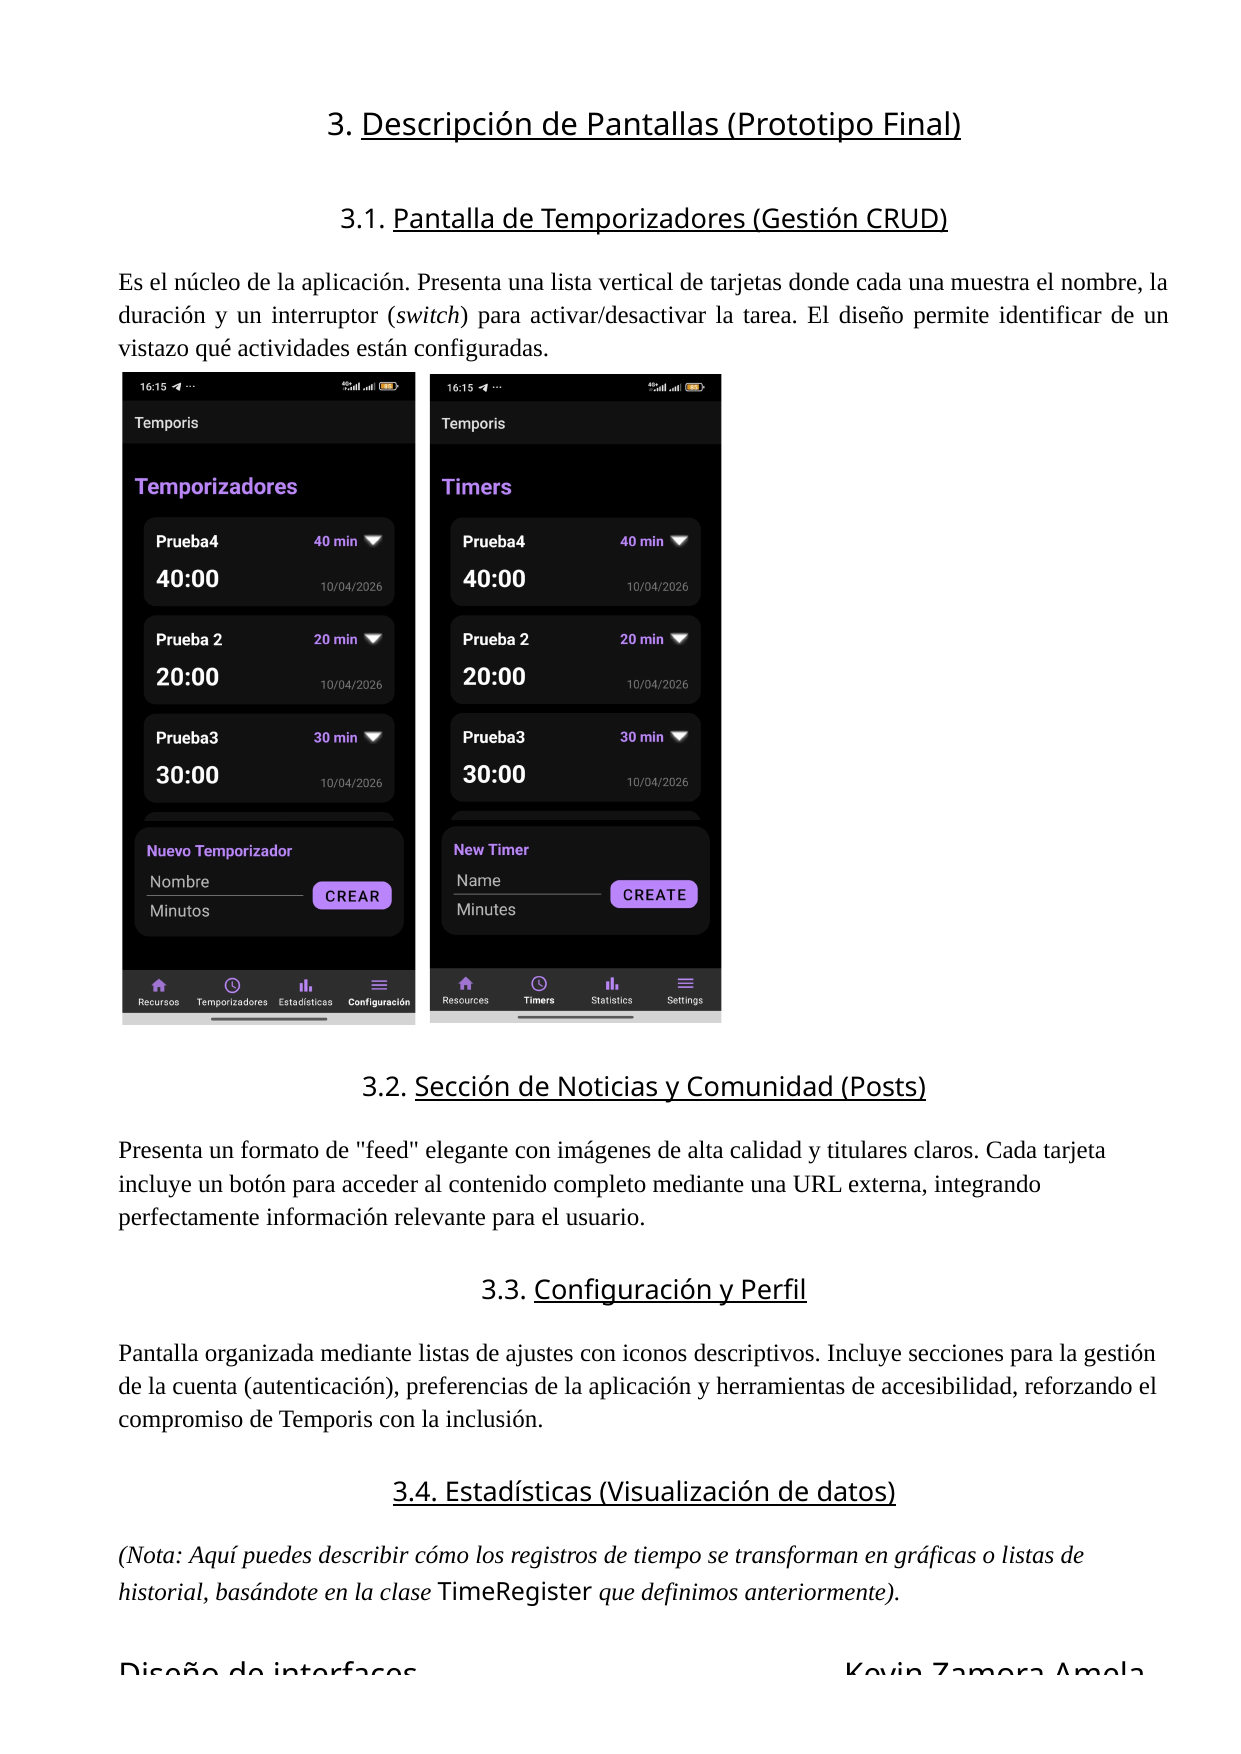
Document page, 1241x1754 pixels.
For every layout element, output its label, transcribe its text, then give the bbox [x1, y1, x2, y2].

text Es el núcleo de la aplicación. Presenta una lista vertical de tarjetas donde cada una muestra el nombre, la duración y un interruptor (switch) para activar/desactivar la tarea. El diseño permite identificar de un vistazo qué actividades están configuradas. [118, 267, 1170, 362]
picture [429, 374, 722, 1023]
picture [122, 372, 416, 1025]
subtitle 3. Descripción de Pantallas (Prototipo Final) [118, 102, 1170, 144]
subtitle 3.2. Sección de Noticias y Comunidad (Posts) [118, 1068, 1170, 1105]
subtitle 3.4. Estadísticas (Visualización de datos) [118, 1472, 1170, 1509]
text (Nota: Aquí puedes describir cómo los registros de tiempo se transforman en gráficas o listas de historial, basándote en la clase TimeRegister que definimos anteriormente). [118, 1540, 1170, 1608]
text Presenta un formato de "feed" elegante con imágenes de alta calidad y titulares claros. Cada tarjeta incluye un botón para acceder al contenido completo mediante una URL externa, integrando perfectamente información relevante para el usuario. [118, 1136, 1170, 1230]
subtitle 3.3. Configuración y Perfil [118, 1270, 1170, 1307]
text Pantalla organizada mediante listas de ajustes con iconos descriptivos. Incluye secciones para la gestión de la cuenta (autenticación), preferencias de la aplicación y herramientas de accesibilidad, reforzando el compromiso de Temporis con la inclusión. [118, 1338, 1170, 1433]
subtitle 3.1. Pantalla de Temporizadores (Gestión CRUD) [118, 199, 1170, 236]
